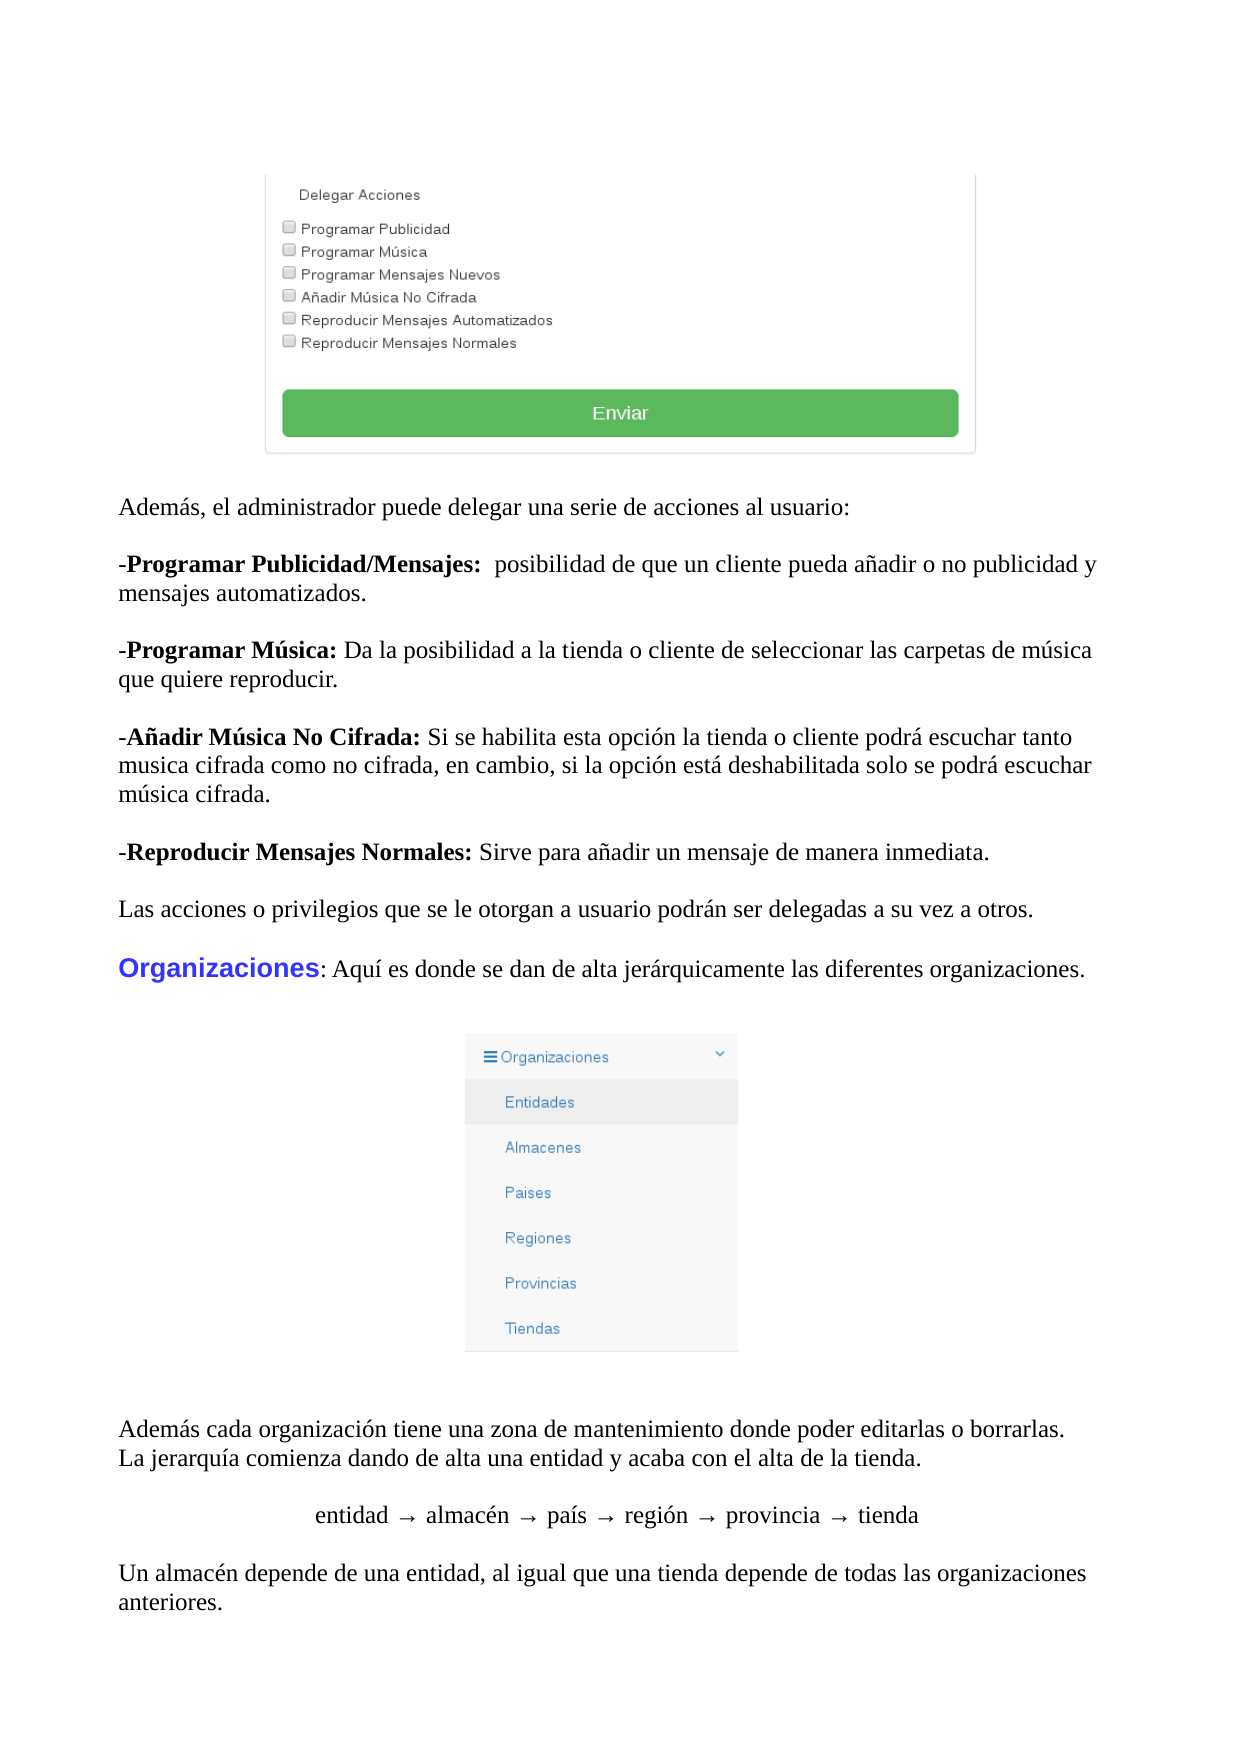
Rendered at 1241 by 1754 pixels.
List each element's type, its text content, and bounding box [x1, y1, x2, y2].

text Además cada organización tiene una zona de mantenimiento donde poder editarlas o borrarlas. [118, 1414, 1122, 1443]
text Las acciones o privilegios que se le otorgan a usuario podrán ser delegadas a su vez a otros. [118, 894, 1122, 923]
text Organizaciones: Aquí es donde se dan de alta jerárquicamente las diferentes organizaciones. [118, 952, 1122, 983]
text -Reproducir Mensajes Normales: Sirve para añadir un mensaje de manera inmediata. [118, 837, 1122, 866]
text -Añadir Música No Cifrada: Si se habilita esta opción la tienda o cliente podrá escuchar tanto musica cifrada como no cifrada, en cambio, si la opción está deshabilitada solo se podrá escuchar música cifrada. [118, 722, 1122, 808]
picture [464, 1034, 739, 1352]
picture [253, 175, 987, 463]
text entidad → almacén → país → región → provincia → tienda [118, 1501, 1122, 1529]
text La jerarquía comienza dando de alta una entidad y acaba con el alta de la tienda. [118, 1443, 1122, 1472]
text -Programar Publicidad/Mensajes: posibilidad de que un cliente pueda añadir o no publicidad y mensajes automatizados. [118, 549, 1122, 607]
text Además, el administrador puede delegar una serie de acciones al usuario: [118, 492, 1122, 521]
text -Programar Música: Da la posibilidad a la tienda o cliente de seleccionar las carpetas de música que quiere reproducir. [118, 636, 1122, 693]
text Un almacén depende de una entidad, al igual que una tienda depende de todas las organizaciones anteriores. [118, 1558, 1122, 1616]
